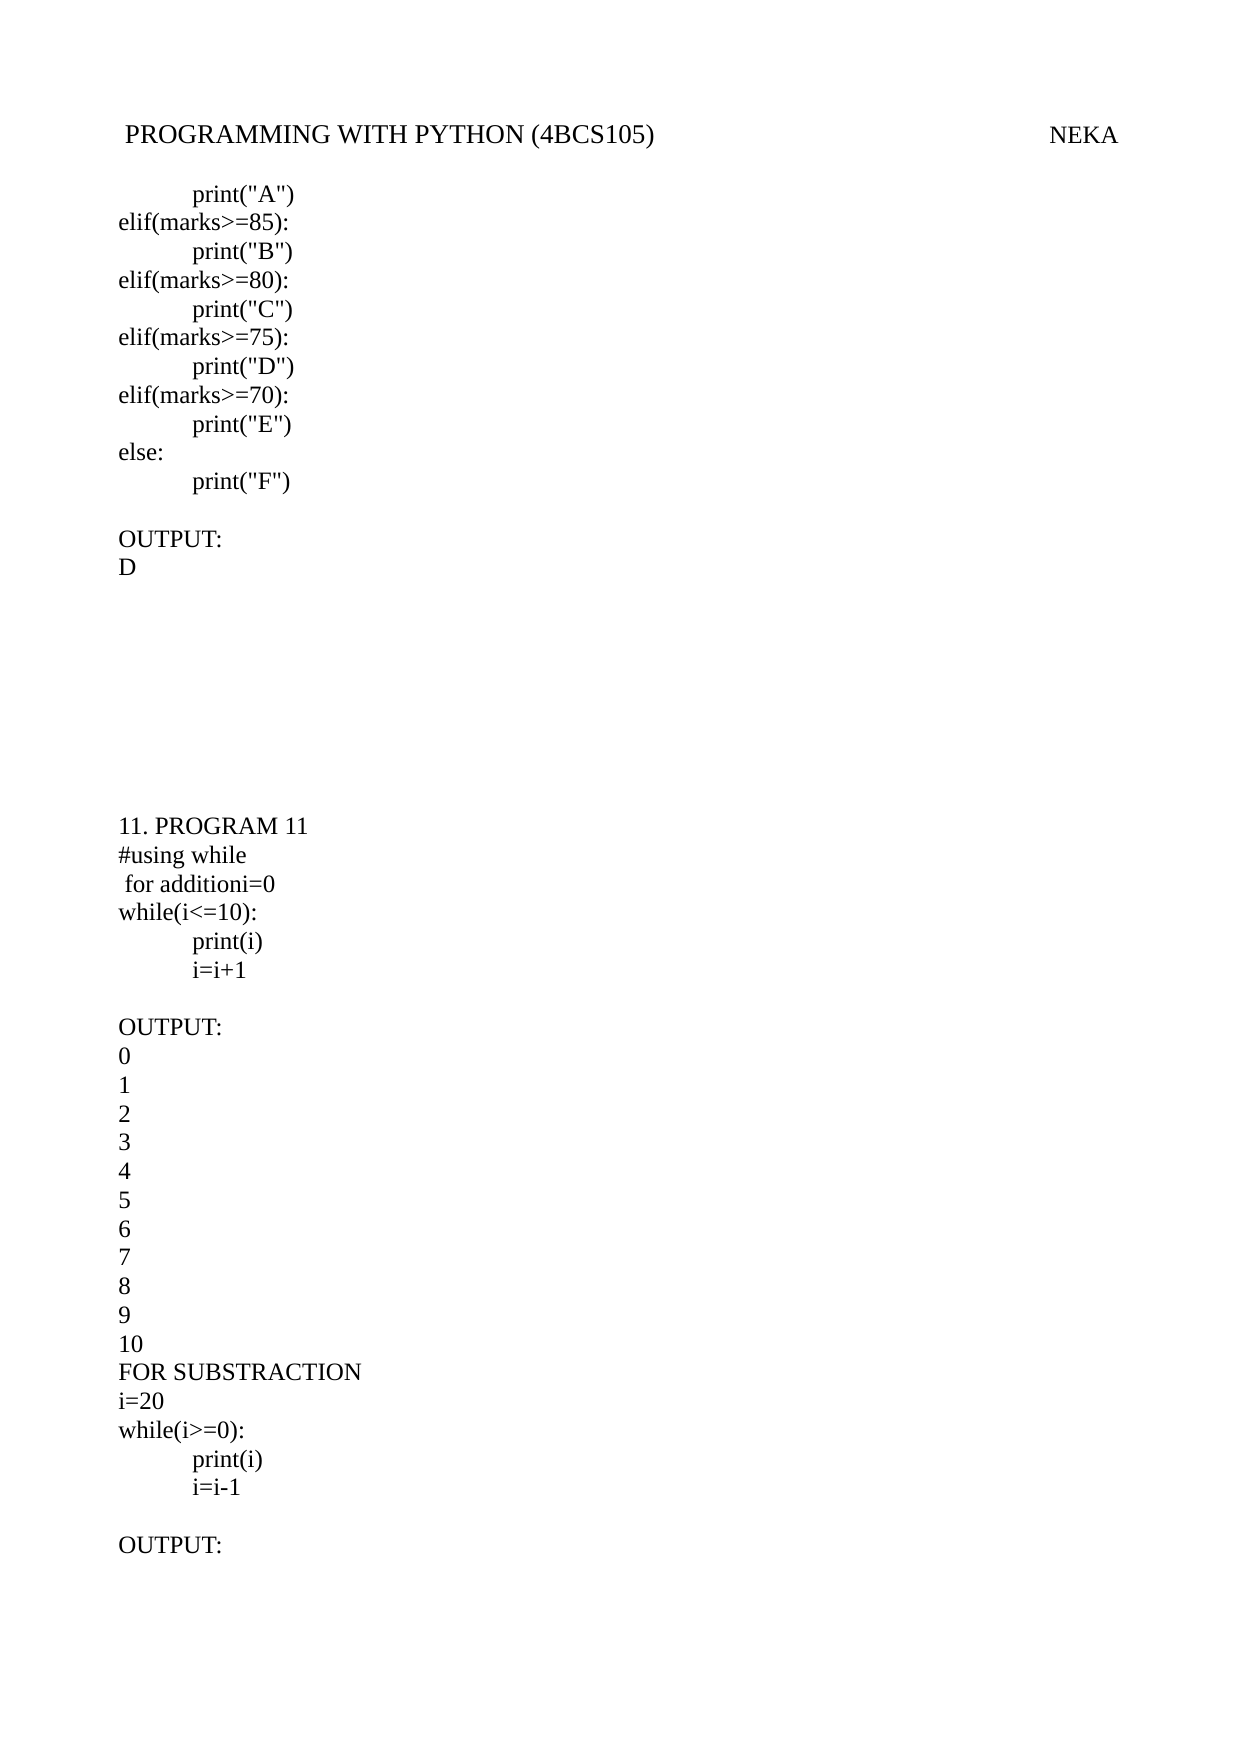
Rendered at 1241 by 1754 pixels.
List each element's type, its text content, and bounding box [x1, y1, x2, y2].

text 3 [118, 1127, 1122, 1156]
text 7 [118, 1242, 1122, 1271]
text print(i) [118, 1444, 1122, 1472]
text #using while [118, 840, 1122, 869]
text OUTPUT: [118, 1012, 1122, 1041]
text OUTPUT: [118, 524, 1122, 552]
text 5 [118, 1185, 1122, 1214]
text D [118, 552, 1122, 581]
text 2 [118, 1099, 1122, 1127]
text print("C") [118, 294, 1122, 322]
text i=i-1 [118, 1472, 1122, 1501]
text 9 [118, 1300, 1122, 1329]
text elif(marks>=70): [118, 380, 1122, 409]
text print("E") [118, 409, 1122, 437]
text 4 [118, 1156, 1122, 1185]
text 0 [118, 1041, 1122, 1070]
text 8 [118, 1271, 1122, 1300]
text while(i>=0): [118, 1415, 1122, 1444]
text 11. PROGRAM 11 [118, 811, 1122, 840]
text i=i+1 [118, 955, 1122, 984]
text FOR SUBSTRACTION [118, 1357, 1122, 1386]
text print("D") [118, 351, 1122, 380]
text 6 [118, 1214, 1122, 1242]
text i=20 [118, 1386, 1122, 1415]
text elif(marks>=80): [118, 265, 1122, 294]
text elif(marks>=85): [118, 207, 1122, 236]
text for additioni=0 [118, 869, 1122, 897]
text print("F") [118, 466, 1122, 495]
text while(i<=10): [118, 897, 1122, 926]
text 1 [118, 1070, 1122, 1099]
text print("B") [118, 236, 1122, 265]
text OUTPUT: [118, 1530, 1122, 1559]
text 10 [118, 1329, 1122, 1357]
text else: [118, 437, 1122, 466]
text print("A") [118, 179, 1122, 207]
text elif(marks>=75): [118, 322, 1122, 351]
text print(i) [118, 926, 1122, 955]
